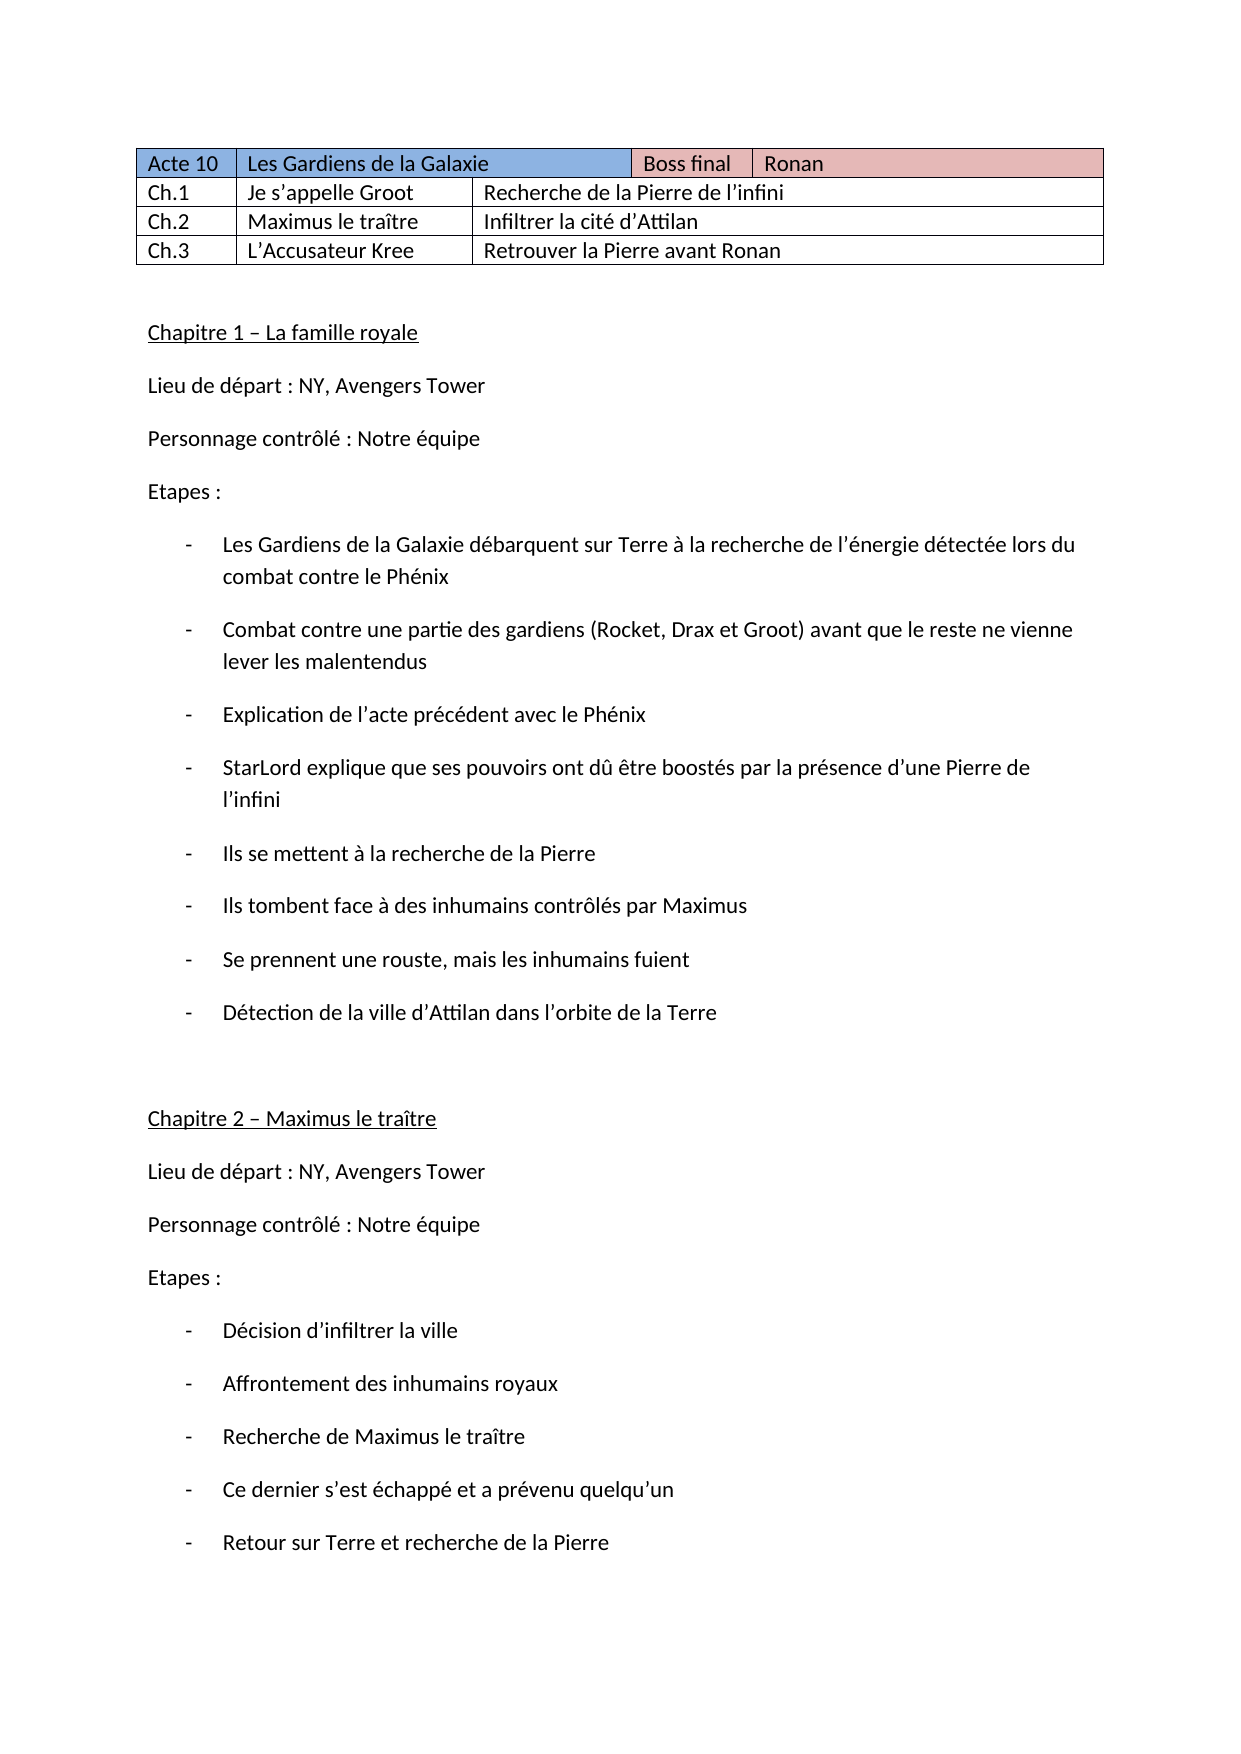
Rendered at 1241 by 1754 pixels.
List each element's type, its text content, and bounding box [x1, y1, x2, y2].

list Les Gardiens de la Galaxie débarquent sur Terre à la recherche de l’énergie détectée lors du combat contre le Phénix [185, 530, 1093, 590]
text Lieu de départ : NY, Avengers Tower [148, 1157, 1093, 1185]
table_cell Recherche de la Pierre de l’infini [473, 178, 1103, 206]
table_cell Infiltrer la cité d’Attilan [473, 207, 1103, 235]
table_cell Ch.3 [137, 236, 236, 264]
list Ils se mettent à la recherche de la Pierre [185, 839, 1093, 867]
list Décision d’infiltrer la ville [185, 1316, 1093, 1344]
list Combat contre une partie des gardiens (Rocket, Drax et Groot) avant que le reste ne vienne lever les malentendus [185, 615, 1093, 675]
table_cell Ch.1 [137, 178, 236, 206]
text Etapes : [148, 1263, 1093, 1291]
table_cell Maximus le traître [237, 207, 472, 235]
text Personnage contrôlé : Notre équipe [148, 424, 1093, 452]
text Etapes : [148, 477, 1093, 505]
text Chapitre 2 – Maximus le traître [148, 1104, 1093, 1132]
table_cell L’Accusateur Kree [237, 236, 472, 264]
table_cell Je s’appelle Groot [237, 178, 472, 206]
table_header Acte 10 [137, 149, 236, 177]
table_cell Retrouver la Pierre avant Ronan [473, 236, 1103, 264]
list Recherche de Maximus le traître [185, 1422, 1093, 1450]
list StarLord explique que ses pouvoirs ont dû être boostés par la présence d’une Pierre de l’infini [185, 753, 1093, 814]
list Explication de l’acte précédent avec le Phénix [185, 700, 1093, 728]
table_header Ronan [753, 149, 1103, 177]
list Retour sur Terre et recherche de la Pierre [185, 1528, 1093, 1556]
text Lieu de départ : NY, Avengers Tower [148, 371, 1093, 399]
list Se prennent une rouste, mais les inhumains fuient [185, 945, 1093, 973]
list Affrontement des inhumains royaux [185, 1369, 1093, 1397]
table_header Les Gardiens de la Galaxie [237, 149, 631, 177]
list Ce dernier s’est échappé et a prévenu quelqu’un [185, 1475, 1093, 1503]
text Personnage contrôlé : Notre équipe [148, 1210, 1093, 1238]
list Détection de la ville d’Attilan dans l’orbite de la Terre [185, 998, 1093, 1026]
table_header Boss final [632, 149, 752, 177]
table_cell Ch.2 [137, 207, 236, 235]
list Ils tombent face à des inhumains contrôlés par Maximus [185, 892, 1093, 920]
text Chapitre 1 – La famille royale [148, 318, 1093, 346]
